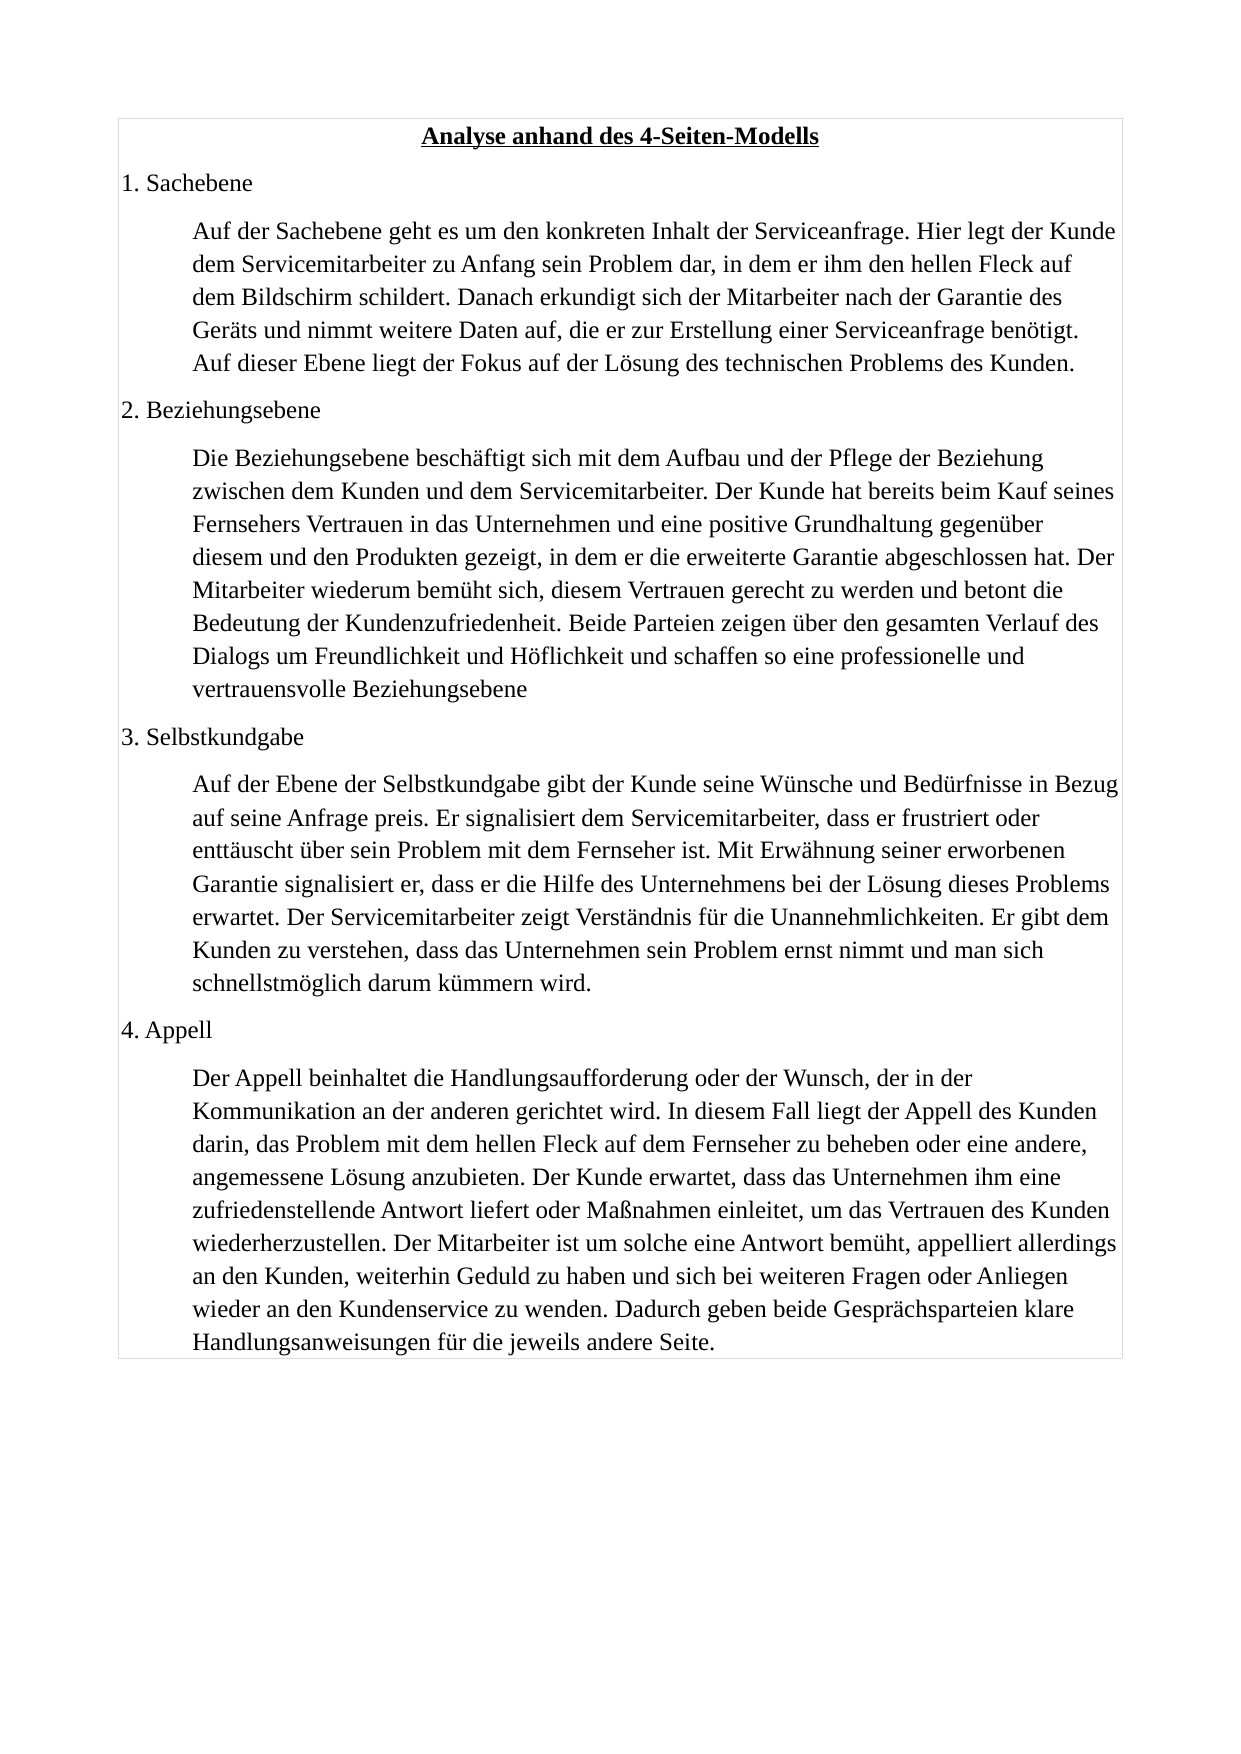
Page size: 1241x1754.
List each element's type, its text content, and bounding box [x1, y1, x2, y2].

text Die Beziehungsebene beschäftigt sich mit dem Aufbau und der Pflege der Beziehung zwischen dem Kunden und dem Servicemitarbeiter. Der Kunde hat bereits beim Kauf seines Fernsehers Vertrauen in das Unternehmen und eine positive Grundhaltung gegenüber diesem und den Produkten gezeigt, in dem er die erweiterte Garantie abgeschlossen hat. Der Mitarbeiter wiederum bemüht sich, diesem Vertrauen gerecht zu werden und betont die Bedeutung der Kundenzufriedenheit. Beide Parteien zeigen über den gesamten Verlauf des Dialogs um Freundlichkeit und Höflichkeit und schaffen so eine professionelle und vertrauensvolle Beziehungsebene [119, 441, 1122, 703]
text 1. Sachebene [119, 166, 1122, 197]
text Auf der Sachebene geht es um den konkreten Inhalt der Serviceanfrage. Hier legt der Kunde dem Servicemitarbeiter zu Anfang sein Problem dar, in dem er ihm den hellen Fleck auf dem Bildschirm schildert. Danach erkundigt sich der Mitarbeiter nach der Garantie des Geräts und nimmt weitere Daten auf, die er zur Erstellung einer Serviceanfrage benötigt. Auf dieser Ebene liegt der Fokus auf der Lösung des technischen Problems des Kunden. [119, 213, 1122, 377]
text 4. Appell [119, 1013, 1122, 1044]
text 2. Beziehungsebene [119, 393, 1122, 424]
text 3. Selbstkundgabe [119, 719, 1122, 751]
text Auf der Ebene der Selbstkundgabe gibt der Kunde seine Wünsche und Bedürfnisse in Bezug auf seine Anfrage preis. Er signalisiert dem Servicemitarbeiter, dass er frustriert oder enttäuscht über sein Problem mit dem Fernseher ist. Mit Erwähnung seiner erworbenen Garantie signalisiert er, dass er die Hilfe des Unternehmens bei der Lösung dieses Problems erwartet. Der Servicemitarbeiter zeigt Verständnis für die Unannehmlichkeiten. Er gibt dem Kunden zu verstehen, dass das Unternehmen sein Problem ernst nimmt und man sich schnellstmöglich darum kümmern wird. [119, 767, 1122, 996]
text Der Appell beinhaltet die Handlungsaufforderung oder der Wunsch, der in der Kommunikation an der anderen gerichtet wird. In diesem Fall liegt der Appell des Kunden darin, das Problem mit dem hellen Fleck auf dem Fernseher zu beheben oder eine andere, angemessene Lösung anzubieten. Der Kunde erwartet, dass das Unternehmen ihm eine zufriedenstellende Antwort liefert oder Maßnahmen einleitet, um das Vertrauen des Kunden wiederherzustellen. Der Mitarbeiter ist um solche eine Antwort bemüht, appelliert allerdings an den Kunden, weiterhin Geduld zu haben und sich bei weiteren Fragen oder Anliegen wieder an den Kundenservice zu wenden. Dadurch geben beide Gesprächsparteien klare Handlungsanweisungen für die jeweils andere Seite. [119, 1060, 1122, 1358]
text Analyse anhand des 4-Seiten-Modells [119, 119, 1122, 149]
